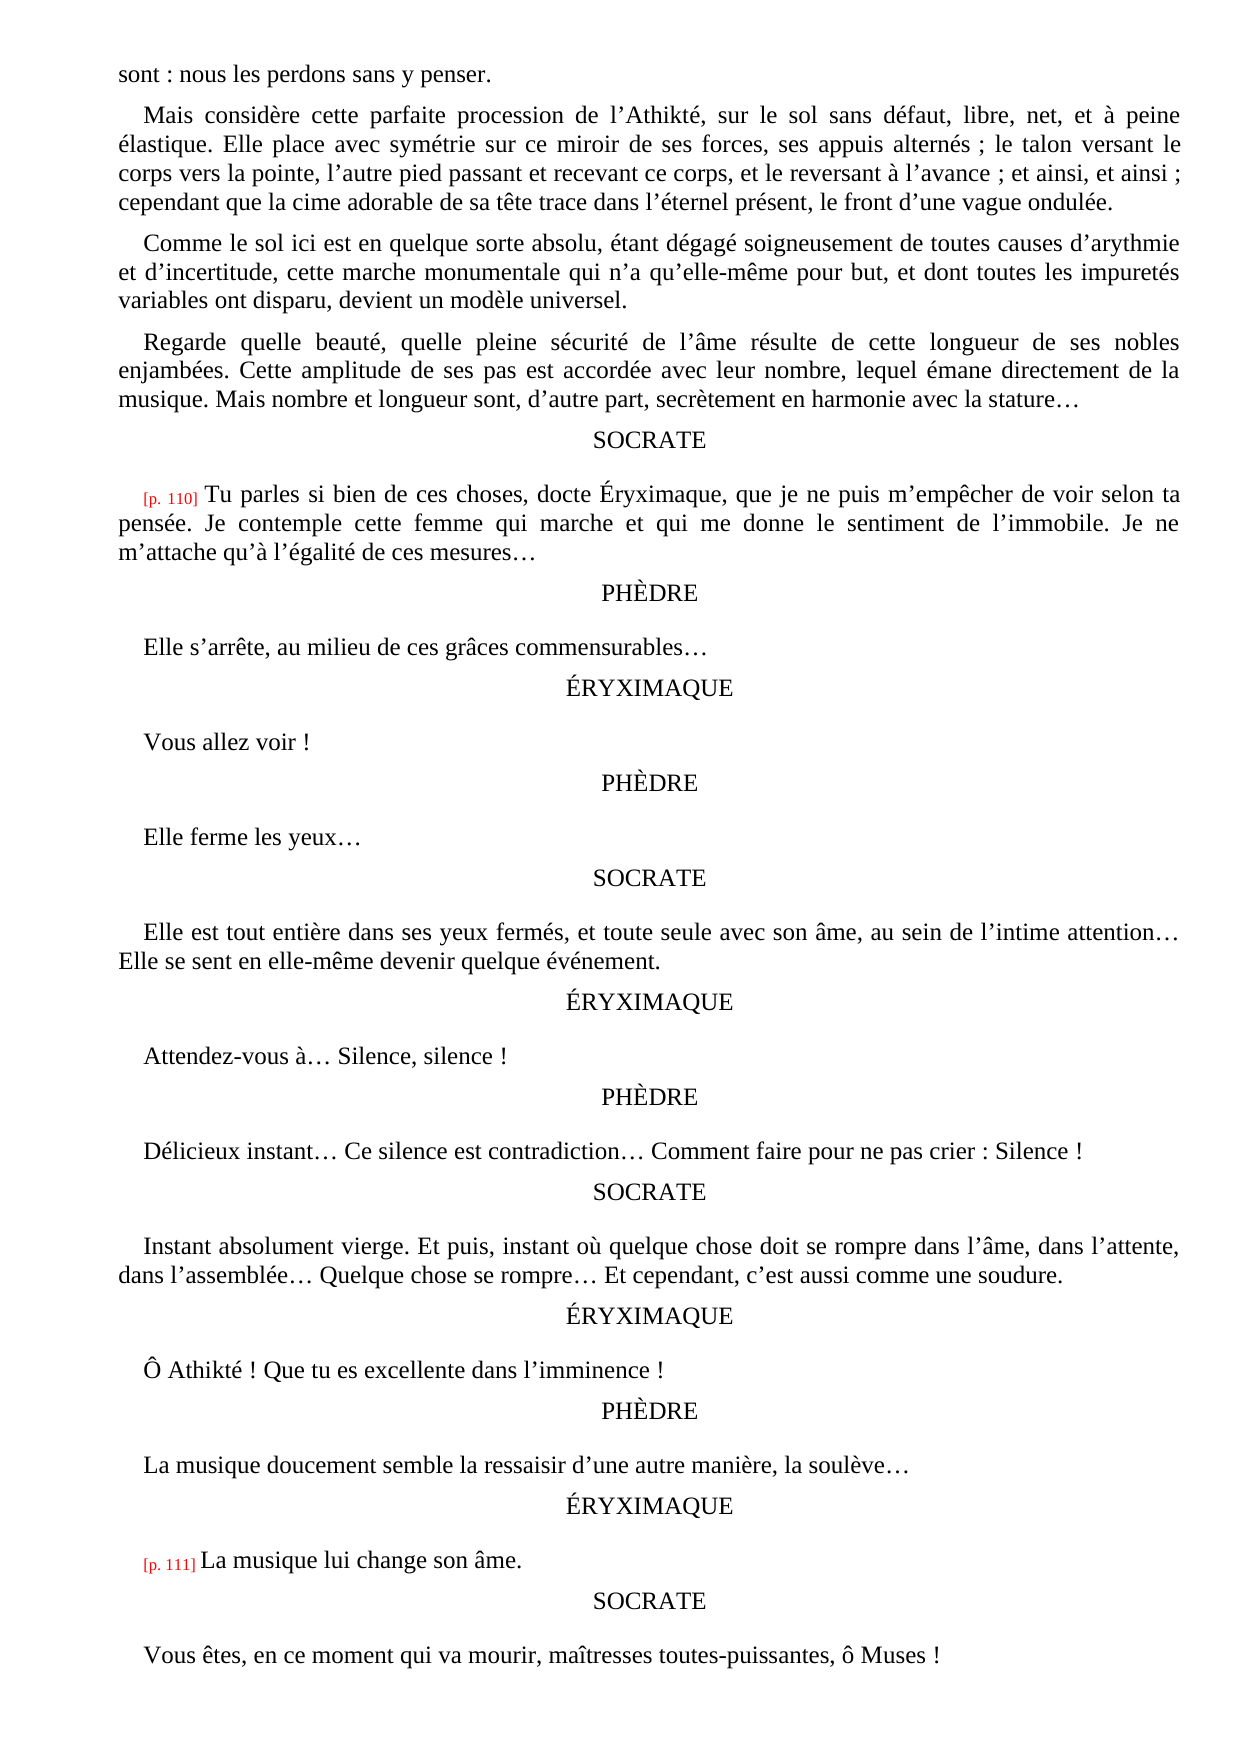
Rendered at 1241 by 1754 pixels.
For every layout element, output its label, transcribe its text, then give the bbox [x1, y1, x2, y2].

text Ô Athikté ! Que tu es excellente dans l’imminence ! [118, 1355, 1181, 1384]
text Délicieux instant… Ce silence est contradiction… Comment faire pour ne pas crier : Silence ! [118, 1136, 1181, 1165]
text ÉRYXIMAQUE [118, 1491, 1181, 1520]
text Elle est tout entière dans ses yeux fermés, et toute seule avec son âme, au sein de l’intime attention… Elle se sent en elle-même devenir quelque événement. [118, 917, 1181, 974]
text Elle ferme les yeux… [118, 822, 1181, 851]
text ÉRYXIMAQUE [118, 673, 1181, 702]
text ÉRYXIMAQUE [118, 1301, 1181, 1330]
text sont : nous les perdons sans y penser. [118, 59, 1181, 88]
text [p. 110] Tu parles si bien de ces choses, docte Éryximaque, que je ne puis m’empêcher de voir selon ta pensée. Je contemple cette femme qui marche et qui me donne le sentiment de l’immobile. Je ne m’attache qu’à l’égalité de ces mesures… [118, 479, 1181, 565]
text SOCRATE [118, 1586, 1181, 1615]
text Comme le sol ici est en quelque sorte absolu, étant dégagé soigneusement de toutes causes d’arythmie et d’incertitude, cette marche monumentale qui n’a qu’elle-même pour but, et dont toutes les impuretés variables ont disparu, devient un modèle universel. [118, 228, 1181, 314]
text PHÈDRE [118, 578, 1181, 607]
text PHÈDRE [118, 1082, 1181, 1111]
text La musique doucement semble la ressaisir d’une autre manière, la soulève… [118, 1450, 1181, 1479]
text Regarde quelle beauté, quelle pleine sécurité de l’âme résulte de cette longueur de ses nobles enjambées. Cette amplitude de ses pas est accordée avec leur nombre, lequel émane directement de la musique. Mais nombre et longueur sont, d’autre part, secrètement en harmonie avec la stature… [118, 327, 1181, 413]
text Mais considère cette parfaite procession de l’Athikté, sur le sol sans défaut, libre, net, et à peine élastique. Elle place avec symétrie sur ce miroir de ses forces, ses appuis alternés ; le talon versant le corps vers la pointe, l’autre pied passant et recevant ce corps, et le reversant à l’avance ; et ainsi, et ainsi ; cependant que la cime adorable de sa tête trace dans l’éternel présent, le front d’une vague ondulée. [118, 100, 1181, 215]
text SOCRATE [118, 863, 1181, 892]
text Vous allez voir ! [118, 727, 1181, 756]
text Vous êtes, en ce moment qui va mourir, maîtresses toutes-puissantes, ô Muses ! [118, 1640, 1181, 1669]
text Instant absolument vierge. Et puis, instant où quelque chose doit se rompre dans l’âme, dans l’attente, dans l’assemblée… Quelque chose se rompre… Et cependant, c’est aussi comme une soudure. [118, 1231, 1181, 1289]
text PHÈDRE [118, 1396, 1181, 1425]
text SOCRATE [118, 1177, 1181, 1206]
text PHÈDRE [118, 768, 1181, 797]
text [p. 111] La musique lui change son âme. [118, 1545, 1181, 1574]
text SOCRATE [118, 425, 1181, 454]
text ÉRYXIMAQUE [118, 987, 1181, 1016]
text Elle s’arrête, au milieu de ces grâces commensurables… [118, 632, 1181, 661]
text Attendez-vous à… Silence, silence ! [118, 1041, 1181, 1070]
